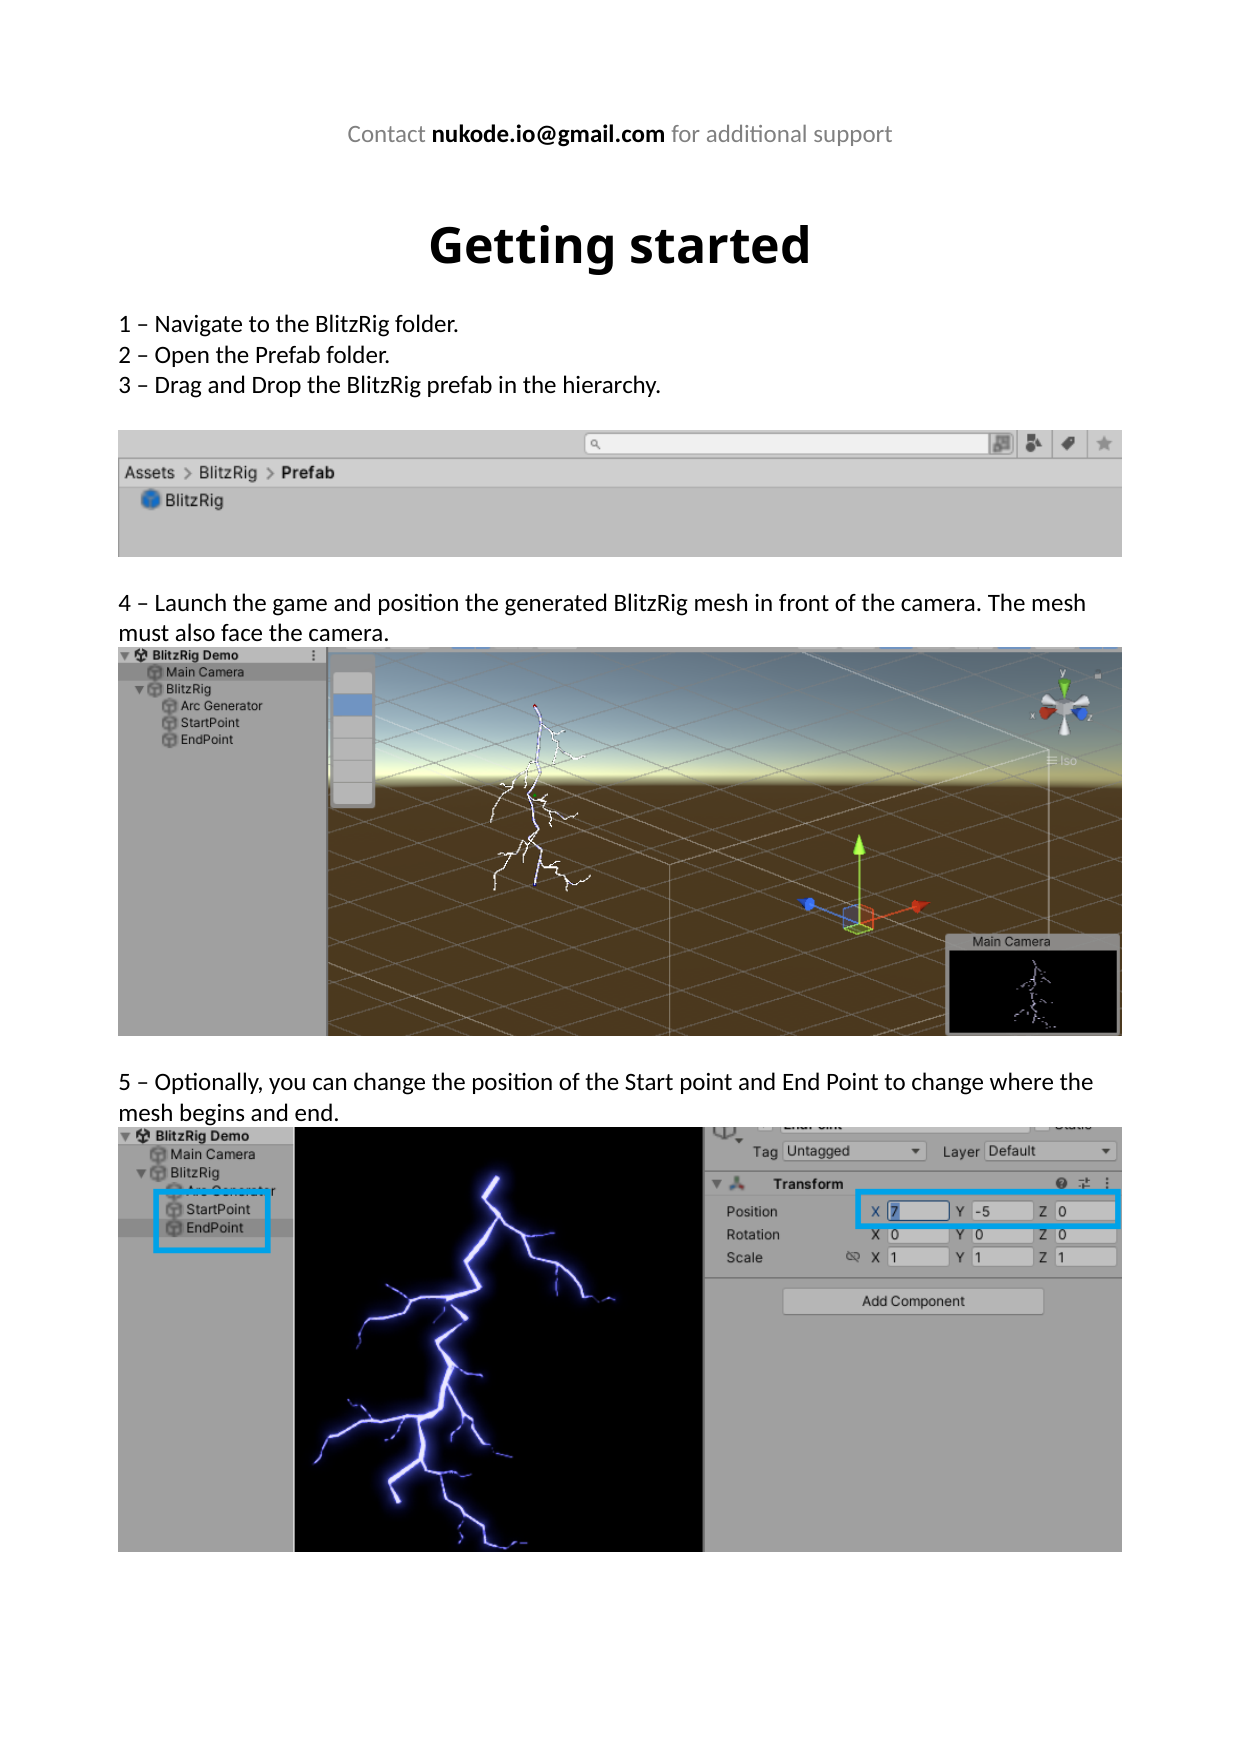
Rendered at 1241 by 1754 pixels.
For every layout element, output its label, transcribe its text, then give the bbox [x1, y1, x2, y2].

text 1 – Navigate to the BlitzRig folder. [118, 308, 1122, 339]
text 2 – Open the Prefab folder. [118, 339, 1122, 369]
text Getting started [118, 210, 1122, 278]
text 5 – Optionally, you can change the position of the Start point and End Point to change where the mesh begins and end. [118, 1066, 1122, 1127]
text 3 – Drag and Drop the BlitzRig prefab in the hierarchy. [118, 369, 1122, 400]
text 4 – Launch the game and position the generated BlitzRig mesh in front of the camera. The mesh must also face the camera. [118, 587, 1122, 647]
text Contact nukode.io@gmail.com for additional support [118, 118, 1122, 149]
